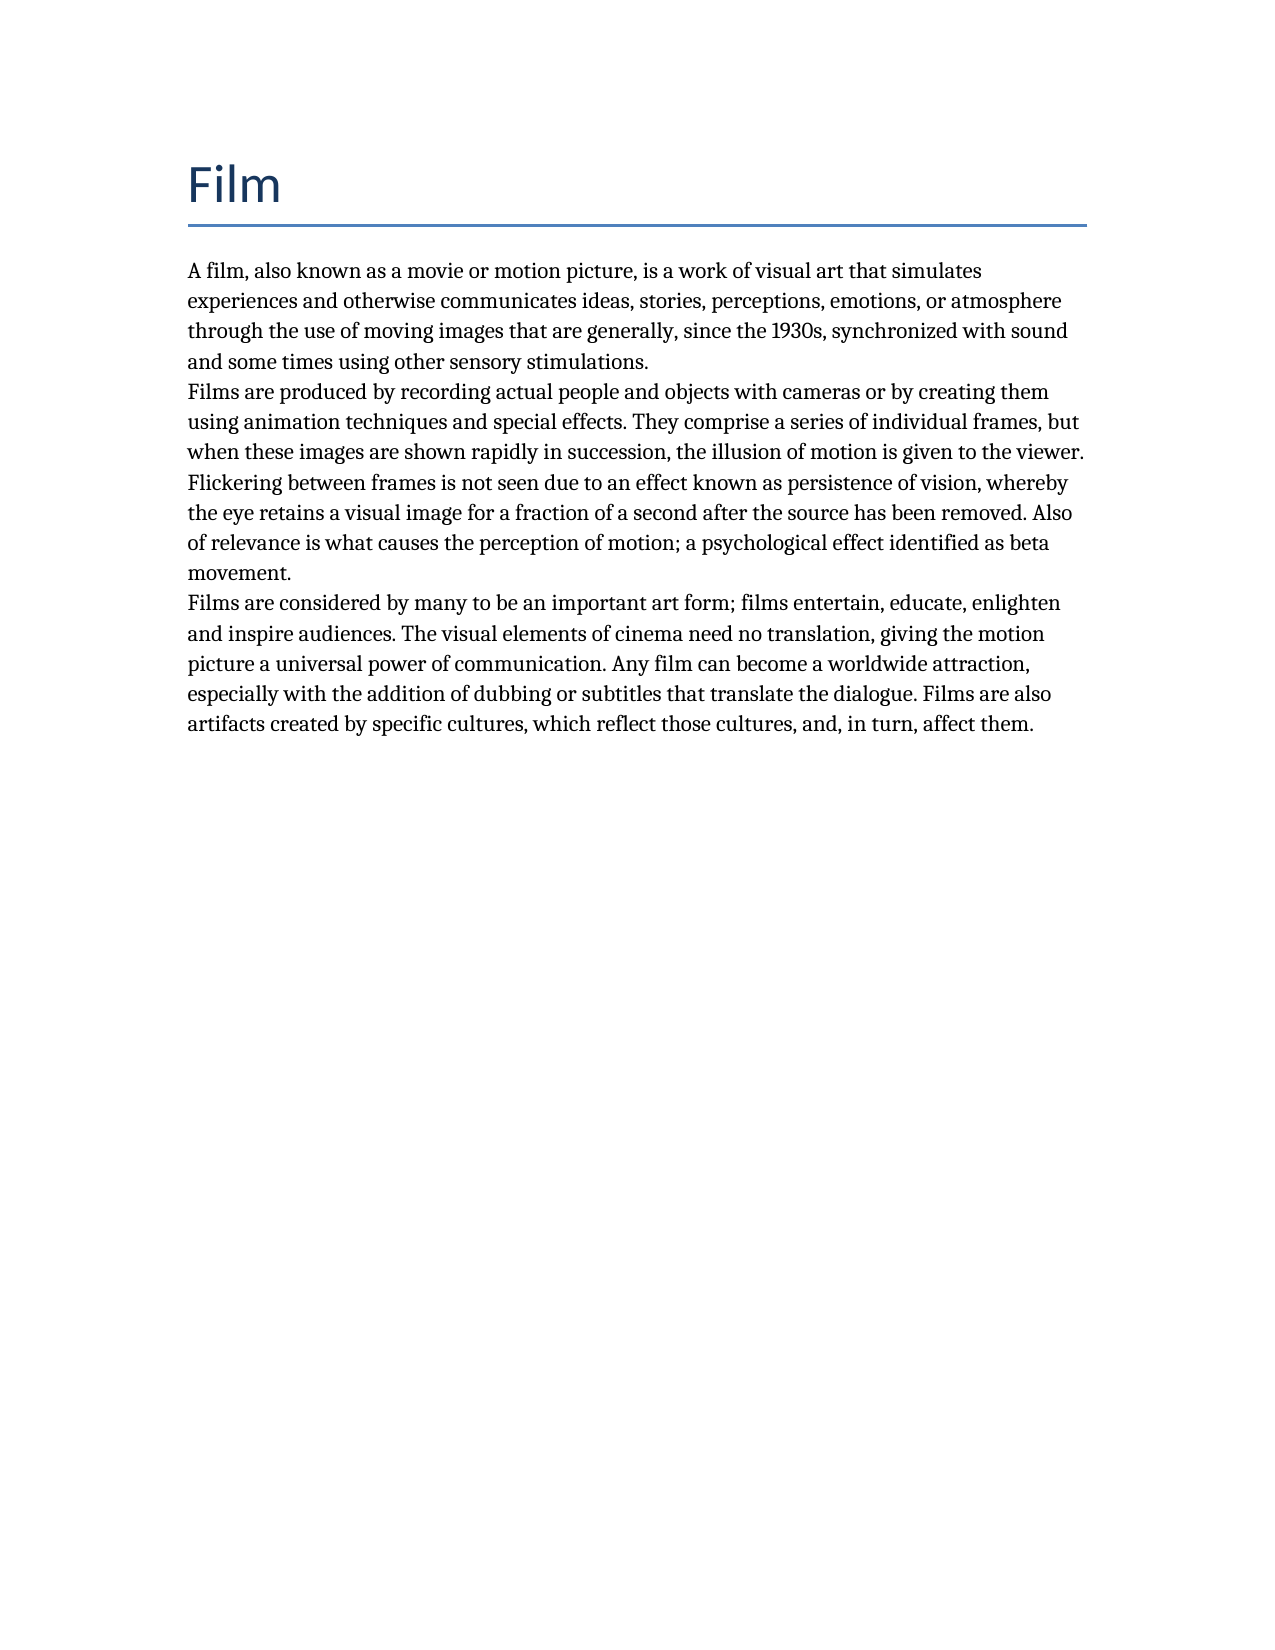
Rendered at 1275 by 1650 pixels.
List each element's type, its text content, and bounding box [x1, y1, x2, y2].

title Film [187, 150, 1087, 227]
text A film, also known as a movie or motion picture, is a work of visual art that simulates experiences and otherwise communicates ideas, stories, perceptions, emotions, or atmosphere through the use of moving images that are generally, since the 1930s, synchronized with sound and some times using other sensory stimulations. Films are produced by recording actual people and objects with cameras or by creating them using animation techniques and special effects. They comprise a series of individual frames, but when these images are shown rapidly in succession, the illusion of motion is given to the viewer. Flickering between frames is not seen due to an effect known as persistence of vision, whereby the eye retains a visual image for a fraction of a second after the source has been removed. Also of relevance is what causes the perception of motion; a psychological effect identified as beta movement. Films are considered by many to be an important art form; films entertain, educate, enlighten and inspire audiences. The visual elements of cinema need no translation, giving the motion picture a universal power of communication. Any film can become a worldwide attraction, especially with the addition of dubbing or subtitles that translate the dialogue. Films are also artifacts created by specific cultures, which reflect those cultures, and, in turn, affect them. [187, 258, 1087, 737]
